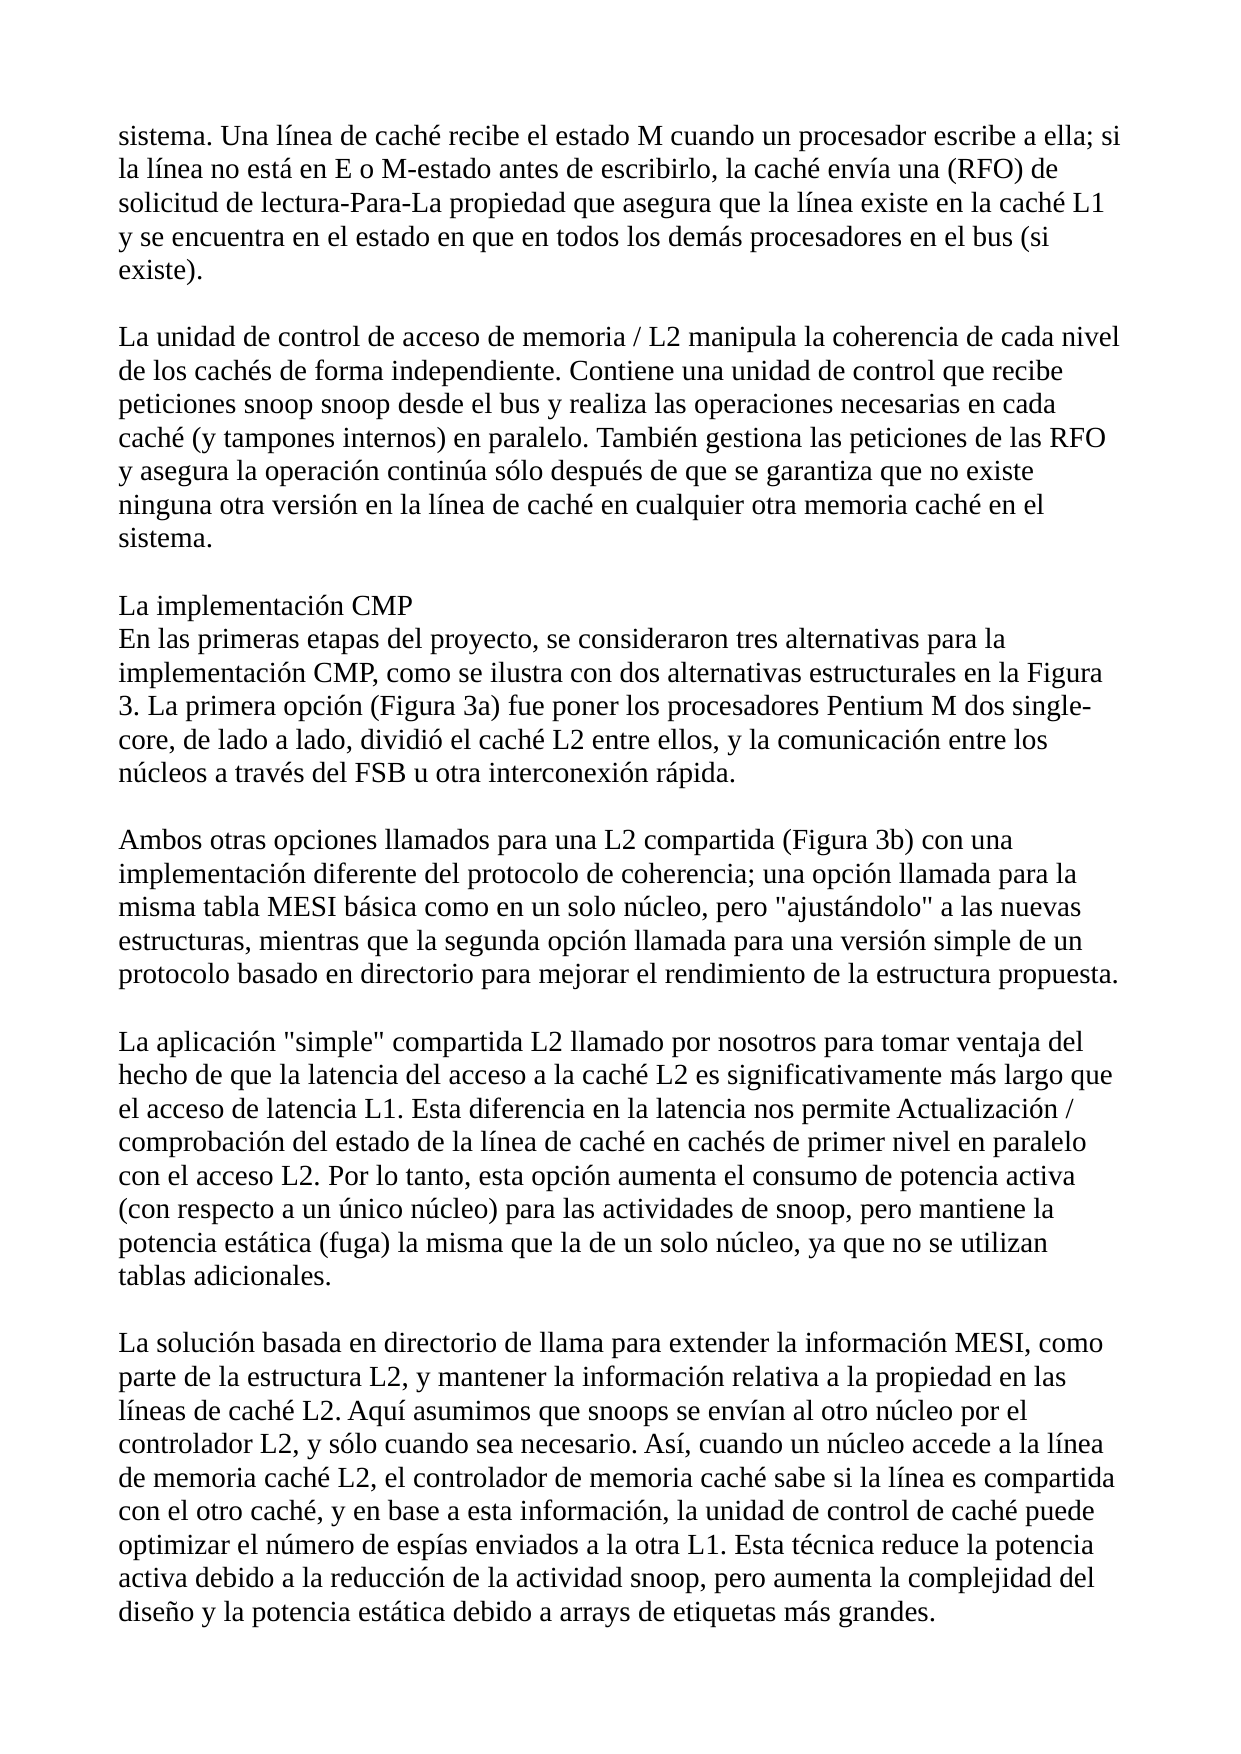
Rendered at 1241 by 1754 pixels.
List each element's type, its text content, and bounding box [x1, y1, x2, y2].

text La implementación CMP [118, 588, 1122, 621]
text En las primeras etapas del proyecto, se consideraron tres alternativas para la implementación CMP, como se ilustra con dos alternativas estructurales en la Figura 3. La primera opción (Figura 3a) fue poner los procesadores Pentium M dos single-core, de lado a lado, dividió el caché L2 entre ellos, y la comunicación entre los núcleos a través del FSB u otra interconexión rápida. [118, 621, 1122, 789]
text Ambos otras opciones llamados para una L2 compartida (Figura 3b) con una implementación diferente del protocolo de coherencia; una opción llamada para la misma tabla MESI básica como en un solo núcleo, pero "ajustándolo" a las nuevas estructuras, mientras que la segunda opción llamada para una versión simple de un protocolo basado en directorio para mejorar el rendimiento de la estructura propuesta. [118, 822, 1122, 990]
text La solución basada en directorio de llama para extender la información MESI, como parte de la estructura L2, y mantener la información relativa a la propiedad en las líneas de caché L2. Aquí asumimos que snoops se envían al otro núcleo por el controlador L2, y sólo cuando sea necesario. Así, cuando un núcleo accede a la línea de memoria caché L2, el controlador de memoria caché sabe si la línea es compartida con el otro caché, y en base a esta información, la unidad de control de caché puede optimizar el número de espías enviados a la otra L1. Esta técnica reduce la potencia activa debido a la reducción de la actividad snoop, pero aumenta la complejidad del diseño y la potencia estática debido a arrays de etiquetas más grandes. [118, 1326, 1122, 1627]
text sistema. Una línea de caché recibe el estado M cuando un procesador escribe a ella; si la línea no está en E o M-estado antes de escribirlo, la caché envía una (RFO) de solicitud de lectura-Para-La propiedad que asegura que la línea existe en la caché L1 y se encuentra en el estado en que en todos los demás procesadores en el bus (si existe). [118, 118, 1122, 286]
text La aplicación "simple" compartida L2 llamado por nosotros para tomar ventaja del hecho de que la latencia del acceso a la caché L2 es significativamente más largo que el acceso de latencia L1. Esta diferencia en la latencia nos permite Actualización / comprobación del estado de la línea de caché en cachés de primer nivel en paralelo con el acceso L2. Por lo tanto, esta opción aumenta el consumo de potencia activa (con respecto a un único núcleo) para las actividades de snoop, pero mantiene la potencia estática (fuga) la misma que la de un solo núcleo, ya que no se utilizan tablas adicionales. [118, 1024, 1122, 1292]
text La unidad de control de acceso de memoria / L2 manipula la coherencia de cada nivel de los cachés de forma independiente. Contiene una unidad de control que recibe peticiones snoop snoop desde el bus y realiza las operaciones necesarias en cada caché (y tampones internos) en paralelo. También gestiona las peticiones de las RFO y asegura la operación continúa sólo después de que se garantiza que no existe ninguna otra versión en la línea de caché en cualquier otra memoria caché en el sistema. [118, 319, 1122, 554]
